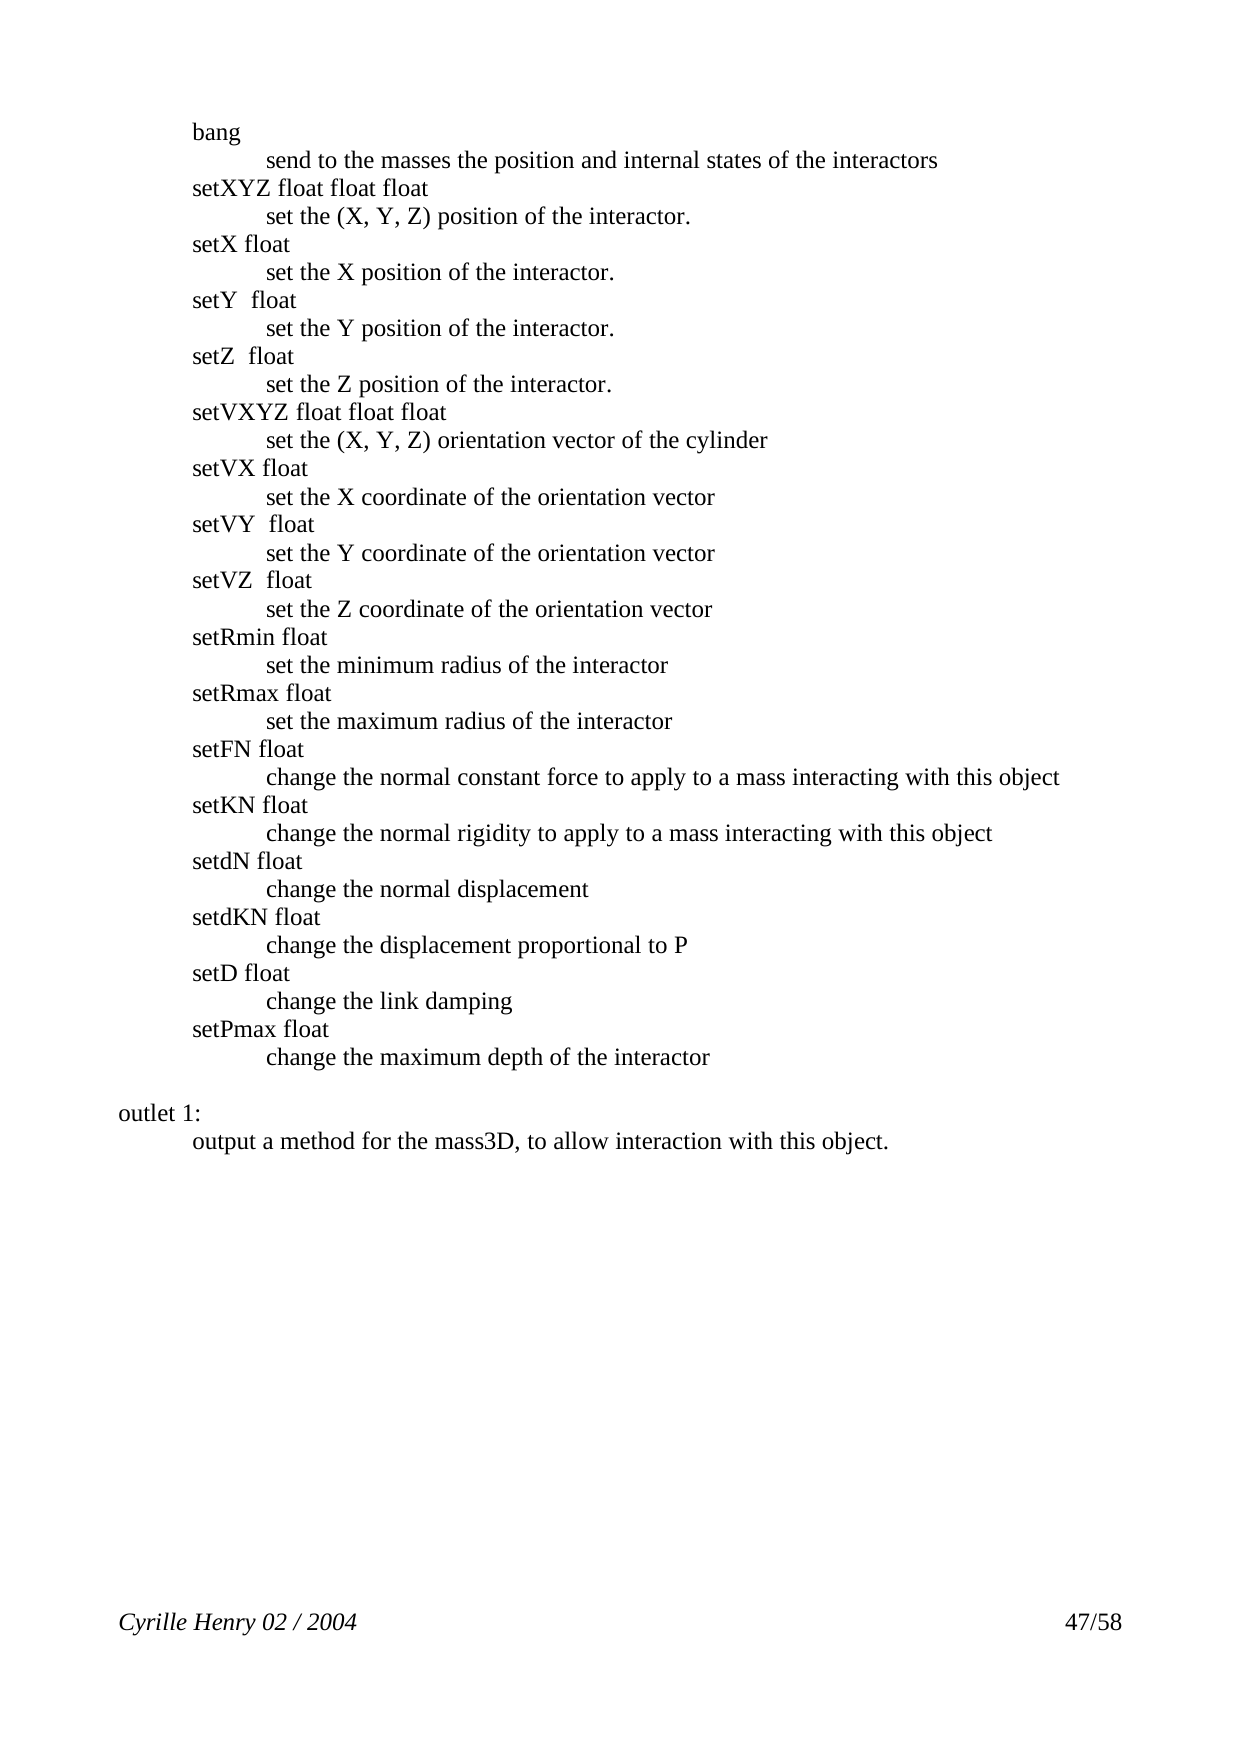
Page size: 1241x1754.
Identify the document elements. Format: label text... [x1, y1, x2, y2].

text setZ float [118, 342, 1122, 370]
text setVX float [118, 454, 1122, 482]
text set the Z coordinate of the orientation vector [118, 594, 1122, 622]
text set the minimum radius of the interactor [118, 651, 1122, 678]
text setXYZ float float float [118, 174, 1122, 202]
text setVXYZ float float float [118, 398, 1122, 426]
text set the Z position of the interactor. [118, 370, 1122, 398]
text setRmin float [118, 622, 1122, 651]
text set the X position of the interactor. [118, 258, 1122, 286]
text bang [118, 118, 1122, 146]
text send to the masses the position and internal states of the interactors [118, 146, 1122, 174]
text setKN float [118, 791, 1122, 819]
text change the normal displacement [118, 875, 1122, 903]
text change the normal constant force to apply to a mass interacting with this object [118, 763, 1122, 791]
text setVZ float [118, 566, 1122, 594]
text change the displacement proportional to P [118, 931, 1122, 959]
text set the Y coordinate of the orientation vector [118, 538, 1122, 566]
text output a method for the mass3D, to allow interaction with this object. [118, 1127, 1122, 1155]
text change the link damping [118, 987, 1122, 1015]
text setdN float [118, 847, 1122, 875]
text setD float [118, 959, 1122, 987]
text change the maximum depth of the interactor [118, 1043, 1122, 1071]
text setdKN float [118, 903, 1122, 931]
text setVY float [118, 510, 1122, 538]
text set the (X, Y, Z) orientation vector of the cylinder [118, 426, 1122, 454]
text set the maximum radius of the interactor [118, 707, 1122, 734]
text outlet 1: [118, 1099, 1122, 1127]
text setFN float [118, 734, 1122, 763]
text setX float [118, 230, 1122, 258]
text set the X coordinate of the orientation vector [118, 482, 1122, 510]
text set the Y position of the interactor. [118, 314, 1122, 342]
text change the normal rigidity to apply to a mass interacting with this object [118, 819, 1122, 847]
text setRmax float [118, 678, 1122, 707]
text setY float [118, 286, 1122, 314]
text setPmax float [118, 1015, 1122, 1043]
text set the (X, Y, Z) position of the interactor. [118, 202, 1122, 230]
